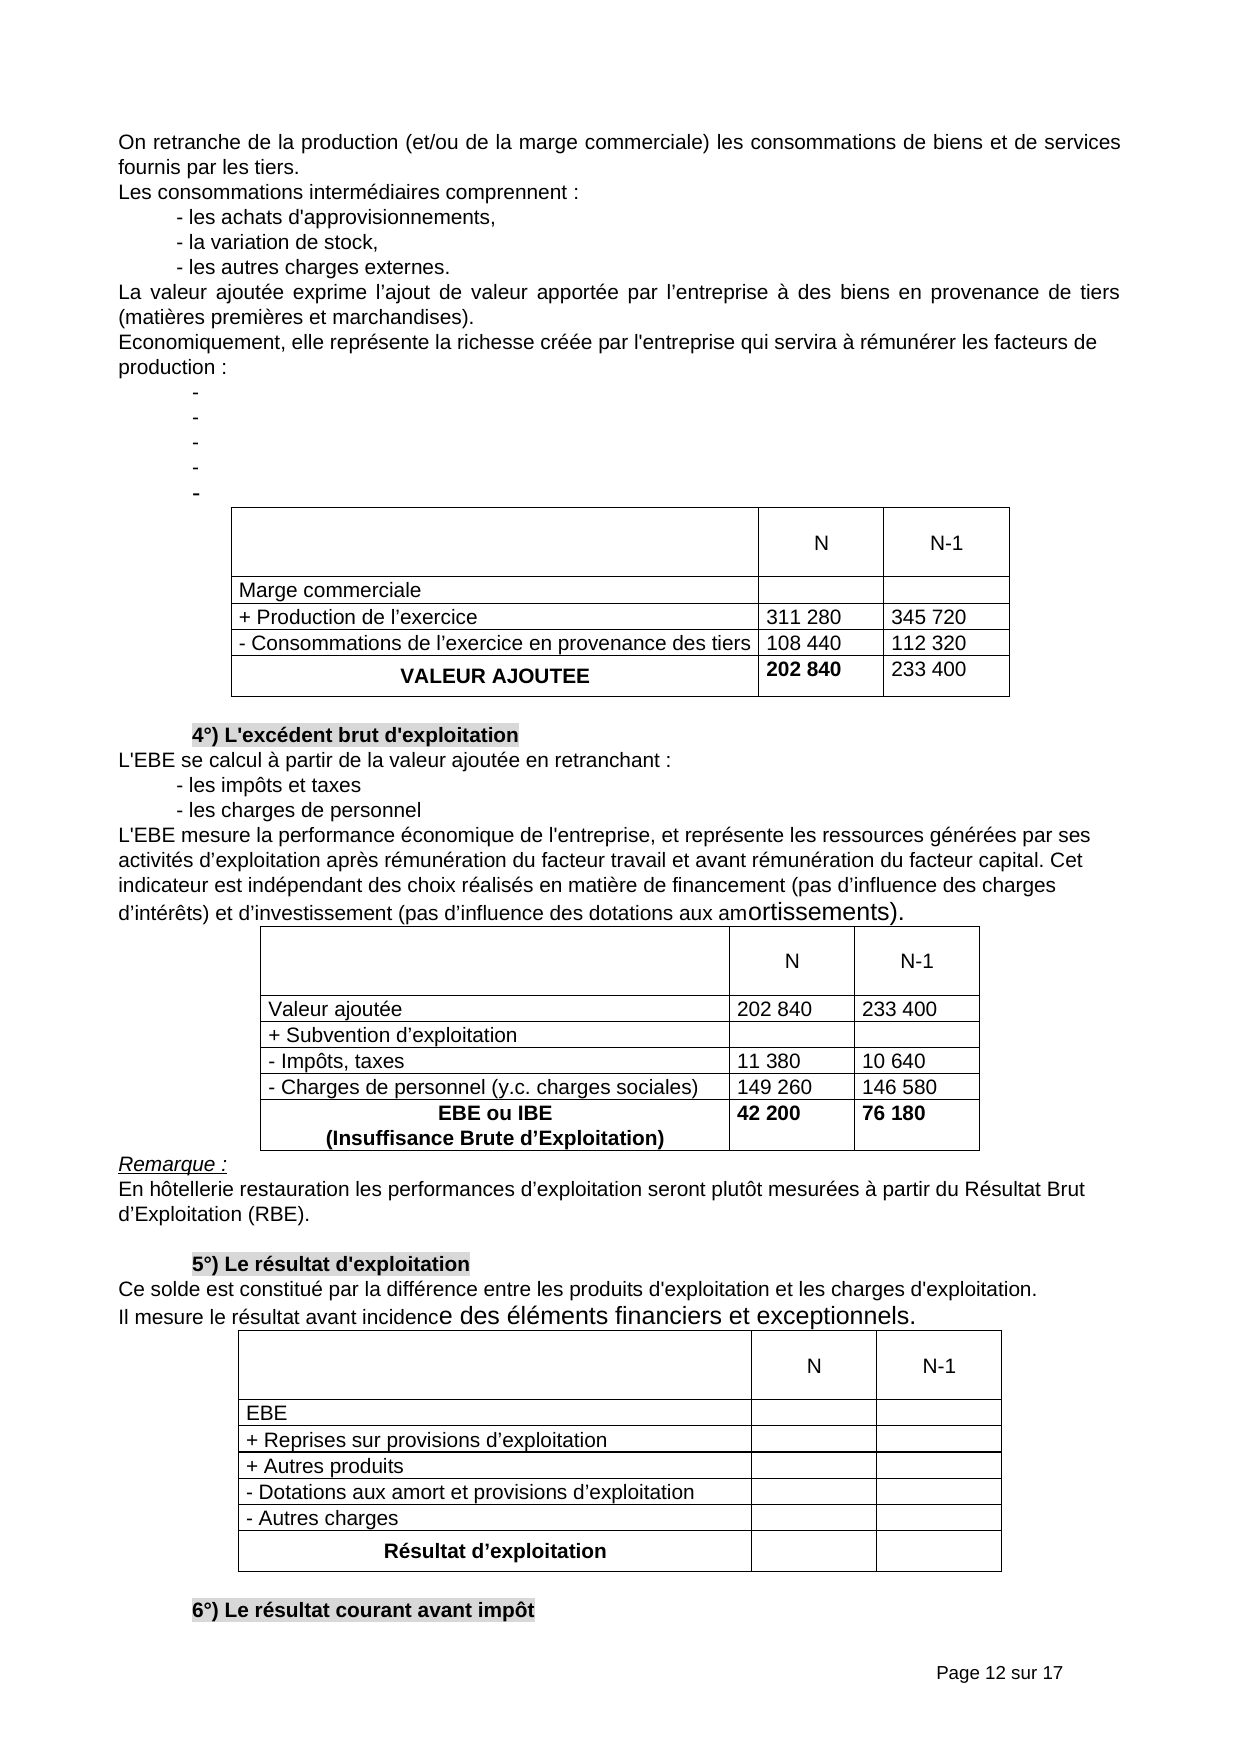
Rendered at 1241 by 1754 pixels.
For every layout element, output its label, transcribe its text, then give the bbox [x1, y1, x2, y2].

table_cell [752, 1531, 876, 1571]
text Les consommations intermédiaires comprennent : [118, 178, 1122, 203]
table_cell - Consommations de l’exercice en provenance des tiers [232, 630, 758, 655]
text L'EBE mesure la performance économique de l'entreprise, et représente les ressources générées par ses activités d’exploitation après rémunération du facteur travail et avant rémunération du facteur capital. Cet indicateur est indépendant des choix réalisés en matière de financement (pas d’influence des charges d’intérêts) et d’investissement (pas d’influence des dotations aux amortissements). [118, 822, 1122, 926]
table_cell + Reprises sur provisions d’exploitation [239, 1426, 751, 1451]
table_cell 149 260 [730, 1074, 854, 1099]
table_cell + Production de l’exercice [232, 604, 758, 629]
text Economiquement, elle représente la richesse créée par l'entreprise qui servira à rémunérer les facteurs de production : [118, 328, 1122, 378]
table_cell - Dotations aux amort et provisions d’exploitation [239, 1479, 751, 1503]
table_cell [752, 1400, 876, 1425]
table_cell [730, 1022, 854, 1047]
table_header N-1 [884, 508, 1009, 576]
table_cell 345 720 [884, 604, 1009, 629]
table_cell 76 180 [855, 1100, 979, 1150]
text On retranche de la production (et/ou de la marge commerciale) les consommations de biens et de services fournis par les tiers. [118, 128, 1122, 178]
table_cell [855, 1022, 979, 1047]
text - [118, 378, 1122, 403]
table_cell 311 280 [759, 604, 883, 629]
text La valeur ajoutée exprime l’ajout de valeur apportée par l’entreprise à des biens en provenance de tiers (matières premières et marchandises). [118, 278, 1122, 328]
table_cell 233 400 [884, 656, 1009, 696]
text L'EBE se calcul à partir de la valeur ajoutée en retranchant : [118, 747, 1122, 772]
table_cell [759, 577, 883, 603]
table_cell + Subvention d’exploitation [261, 1022, 729, 1047]
table_cell [752, 1453, 876, 1477]
table_cell [752, 1479, 876, 1503]
text - la variation de stock, [118, 228, 1122, 253]
table_cell 233 400 [855, 996, 979, 1021]
text - [118, 478, 1122, 507]
table_cell 10 640 [855, 1048, 979, 1073]
text - les autres charges externes. [118, 253, 1122, 278]
table_cell + Autres produits [239, 1453, 751, 1477]
table_header [239, 1331, 751, 1399]
table_cell [752, 1426, 876, 1451]
table_cell 112 320 [884, 630, 1009, 655]
table_header N-1 [855, 927, 979, 994]
table_cell 108 440 [759, 630, 883, 655]
text - [118, 453, 1122, 478]
text 5°) Le résultat d'exploitation [118, 1251, 1122, 1276]
table_cell - Charges de personnel (y.c. charges sociales) [261, 1074, 729, 1099]
table_cell [877, 1531, 1001, 1571]
text Remarque : [118, 1151, 1122, 1176]
table_cell Valeur ajoutée [261, 996, 729, 1021]
table_cell [877, 1505, 1001, 1529]
table_cell EBE [239, 1400, 751, 1425]
table_cell EBE ou IBE (Insuffisance Brute d’Exploitation) [261, 1100, 729, 1150]
table_header [232, 508, 758, 576]
text - [118, 403, 1122, 428]
text - les impôts et taxes [118, 772, 1122, 797]
table_cell 202 840 [730, 996, 854, 1021]
table_cell [877, 1479, 1001, 1503]
text 6°) Le résultat courant avant impôt [118, 1597, 1122, 1622]
table_cell [877, 1453, 1001, 1477]
table_header N [730, 927, 854, 994]
table_header N [759, 508, 883, 576]
table_header [261, 927, 729, 994]
table_cell 11 380 [730, 1048, 854, 1073]
text 4°) L'excédent brut d'exploitation [118, 722, 1122, 747]
table_cell 146 580 [855, 1074, 979, 1099]
table_cell VALEUR AJOUTEE [232, 656, 758, 696]
table_header N [752, 1331, 876, 1399]
table_cell Résultat d’exploitation [239, 1531, 751, 1571]
table_cell - Impôts, taxes [261, 1048, 729, 1073]
table_cell [752, 1505, 876, 1529]
table_cell [877, 1400, 1001, 1425]
text - les achats d'approvisionnements, [118, 203, 1122, 228]
text En hôtellerie restauration les performances d’exploitation seront plutôt mesurées à partir du Résultat Brut d’Exploitation (RBE). [118, 1176, 1122, 1226]
table_cell - Autres charges [239, 1505, 751, 1529]
table_header N-1 [877, 1331, 1001, 1399]
text - [118, 428, 1122, 453]
text Ce solde est constitué par la différence entre les produits d'exploitation et les charges d'exploitation. [118, 1276, 1122, 1301]
table_cell Marge commerciale [232, 577, 758, 603]
text Il mesure le résultat avant incidence des éléments financiers et exceptionnels. [118, 1301, 1122, 1330]
table_cell [877, 1426, 1001, 1451]
text - les charges de personnel [118, 797, 1122, 822]
table_cell 42 200 [730, 1100, 854, 1150]
table_cell [884, 577, 1009, 603]
table_cell 202 840 [759, 656, 883, 696]
